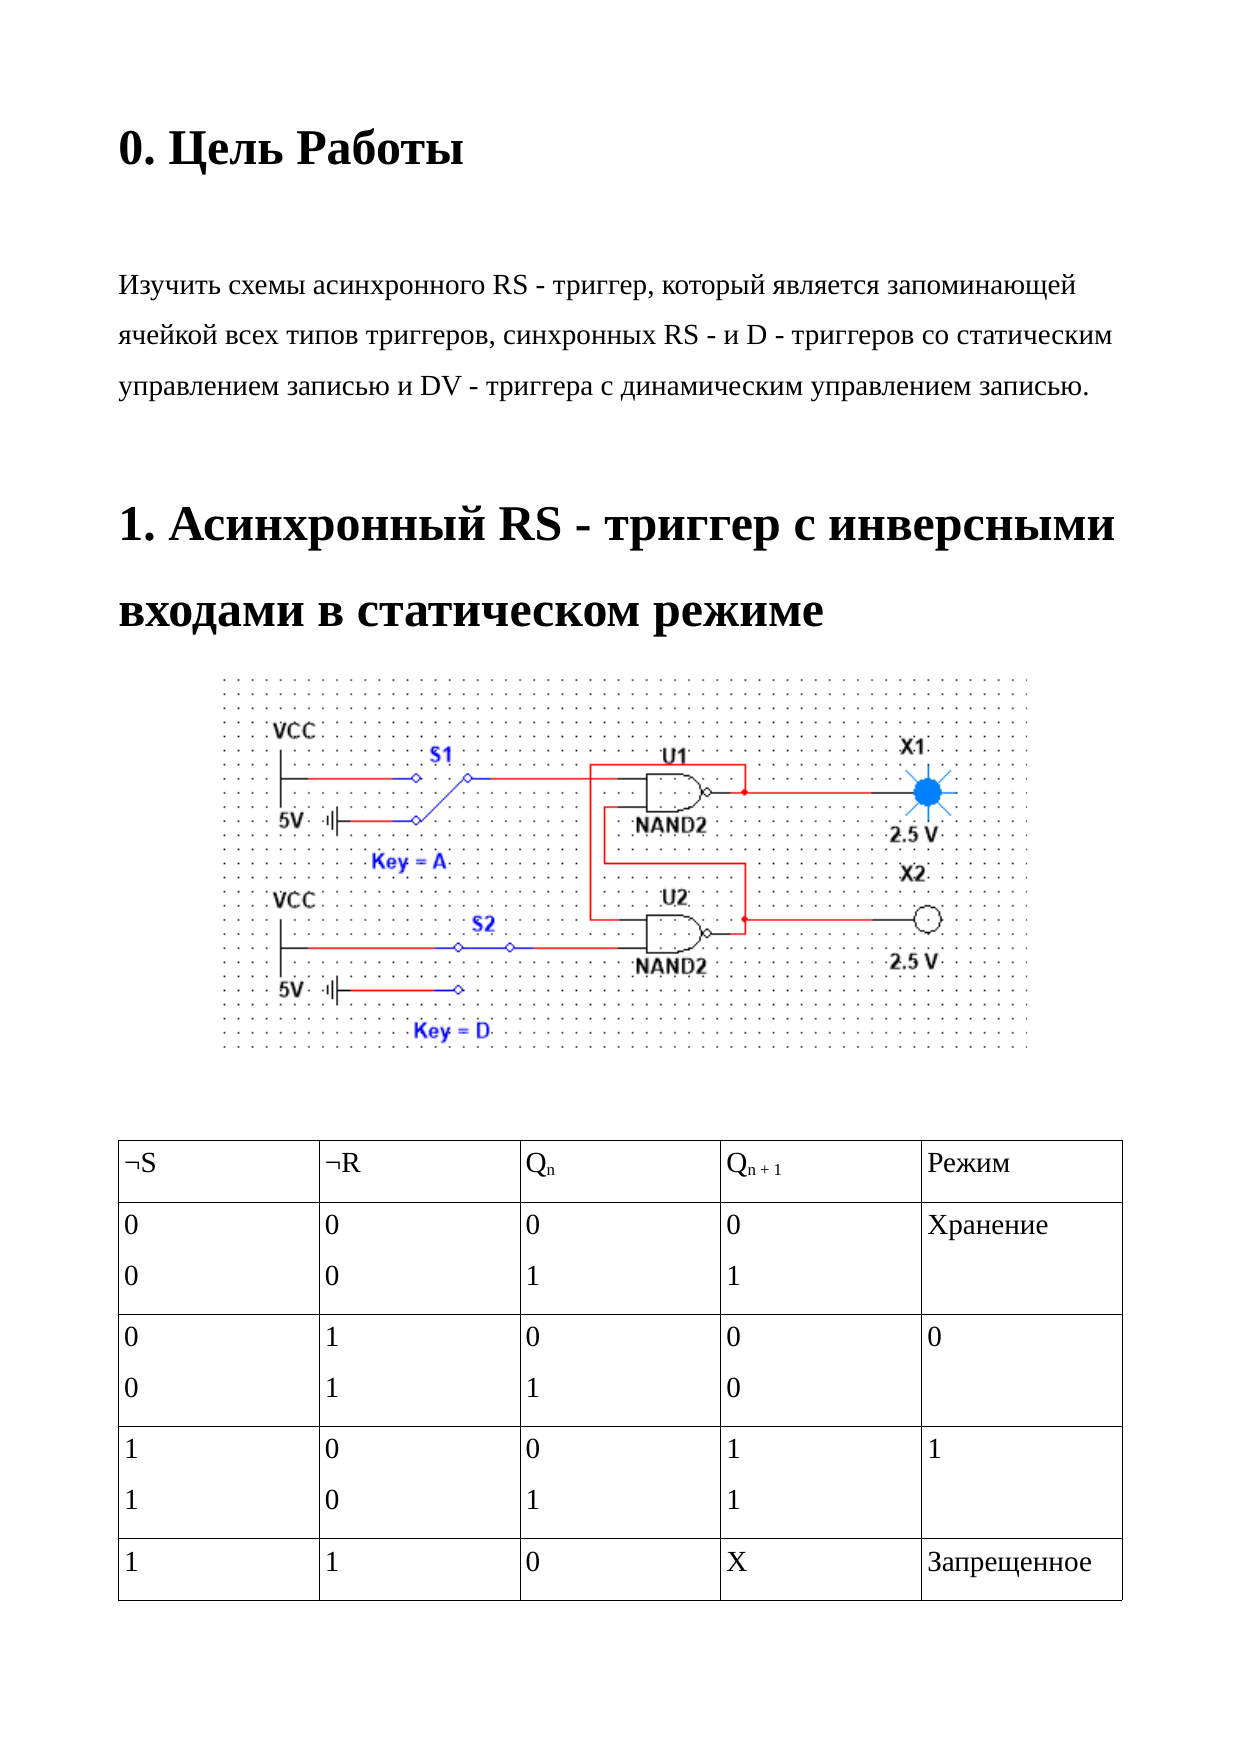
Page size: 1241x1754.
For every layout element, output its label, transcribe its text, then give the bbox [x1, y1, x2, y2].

table_cell 0 0 [721, 1315, 921, 1426]
table_cell X [721, 1539, 921, 1599]
table_cell 0 [521, 1539, 720, 1599]
table_cell 1 [119, 1539, 319, 1599]
table_cell 1 [320, 1539, 520, 1599]
text Изучить схемы асинхронного RS - триггер, который является запоминающей ячейкой всех типов триггеров, синхронных RS - и D - триггеров со статическим управлением записью и DV - триггера с динамическим управлением записью. [118, 267, 1122, 401]
table_header Qn + 1 [721, 1141, 921, 1202]
table_header Режим [922, 1141, 1122, 1202]
table_cell 0 0 [320, 1427, 520, 1538]
picture [213, 678, 1028, 1059]
table_cell 0 1 [521, 1427, 720, 1538]
table_header ¬S [119, 1141, 319, 1202]
table_cell 0 0 [119, 1315, 319, 1426]
table_cell 1 1 [119, 1427, 319, 1538]
table_cell 1 1 [320, 1315, 520, 1426]
table_cell Хранение [922, 1203, 1122, 1314]
table_cell 1 1 [721, 1427, 921, 1538]
table_header Qn [521, 1141, 720, 1202]
table_header ¬R [320, 1141, 520, 1202]
subtitle 1. Асинхронный RS - триггер с инверсными входами в статическом режиме [118, 493, 1122, 637]
table_cell 0 1 [521, 1315, 720, 1426]
table_cell 0 0 [119, 1203, 319, 1314]
table_cell 0 1 [521, 1203, 720, 1314]
table_cell 1 [922, 1427, 1122, 1538]
subtitle 0. Цель Работы [118, 118, 1122, 176]
table_cell 0 1 [721, 1203, 921, 1314]
table_cell 0 [922, 1315, 1122, 1426]
table_cell 0 0 [320, 1203, 520, 1314]
table_cell Запрещенное [922, 1539, 1122, 1599]
